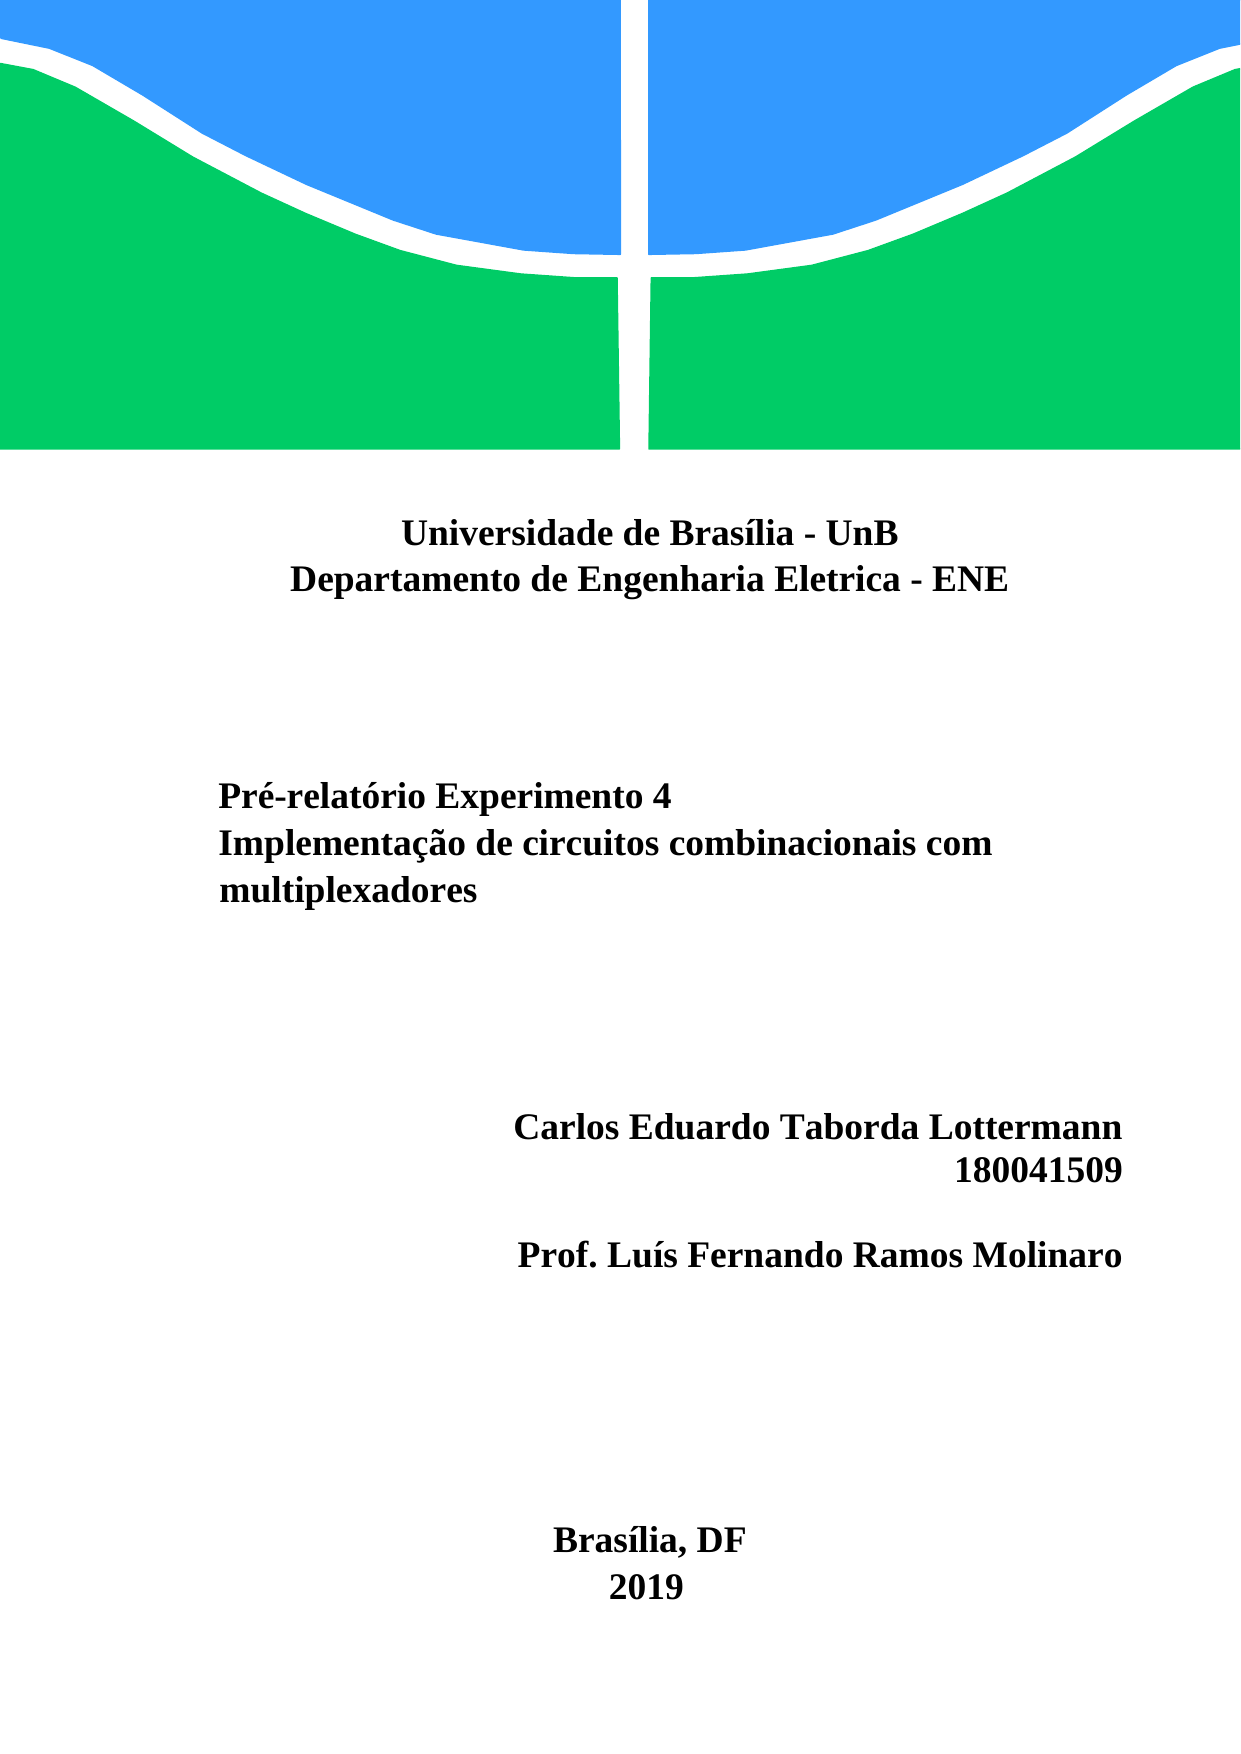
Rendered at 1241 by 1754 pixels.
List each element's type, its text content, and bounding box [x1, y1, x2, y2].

text Brasília, DF [177, 1517, 1122, 1561]
text Departamento de Engenharia Eletrica - ENE [177, 556, 1122, 599]
text 2019 [177, 1564, 1129, 1607]
text Prof. Luís Fernando Ramos Molinaro [293, 1233, 1122, 1276]
text Carlos Eduardo Taborda Lottermann [177, 1106, 1122, 1148]
text Pré-relatório Experimento 4 [218, 774, 1129, 817]
text Universidade de Brasília - UnB [177, 510, 1122, 553]
text 180041509 [293, 1148, 1122, 1191]
text Implementação de circuitos combinacionais com multiplexadores [218, 821, 1129, 910]
